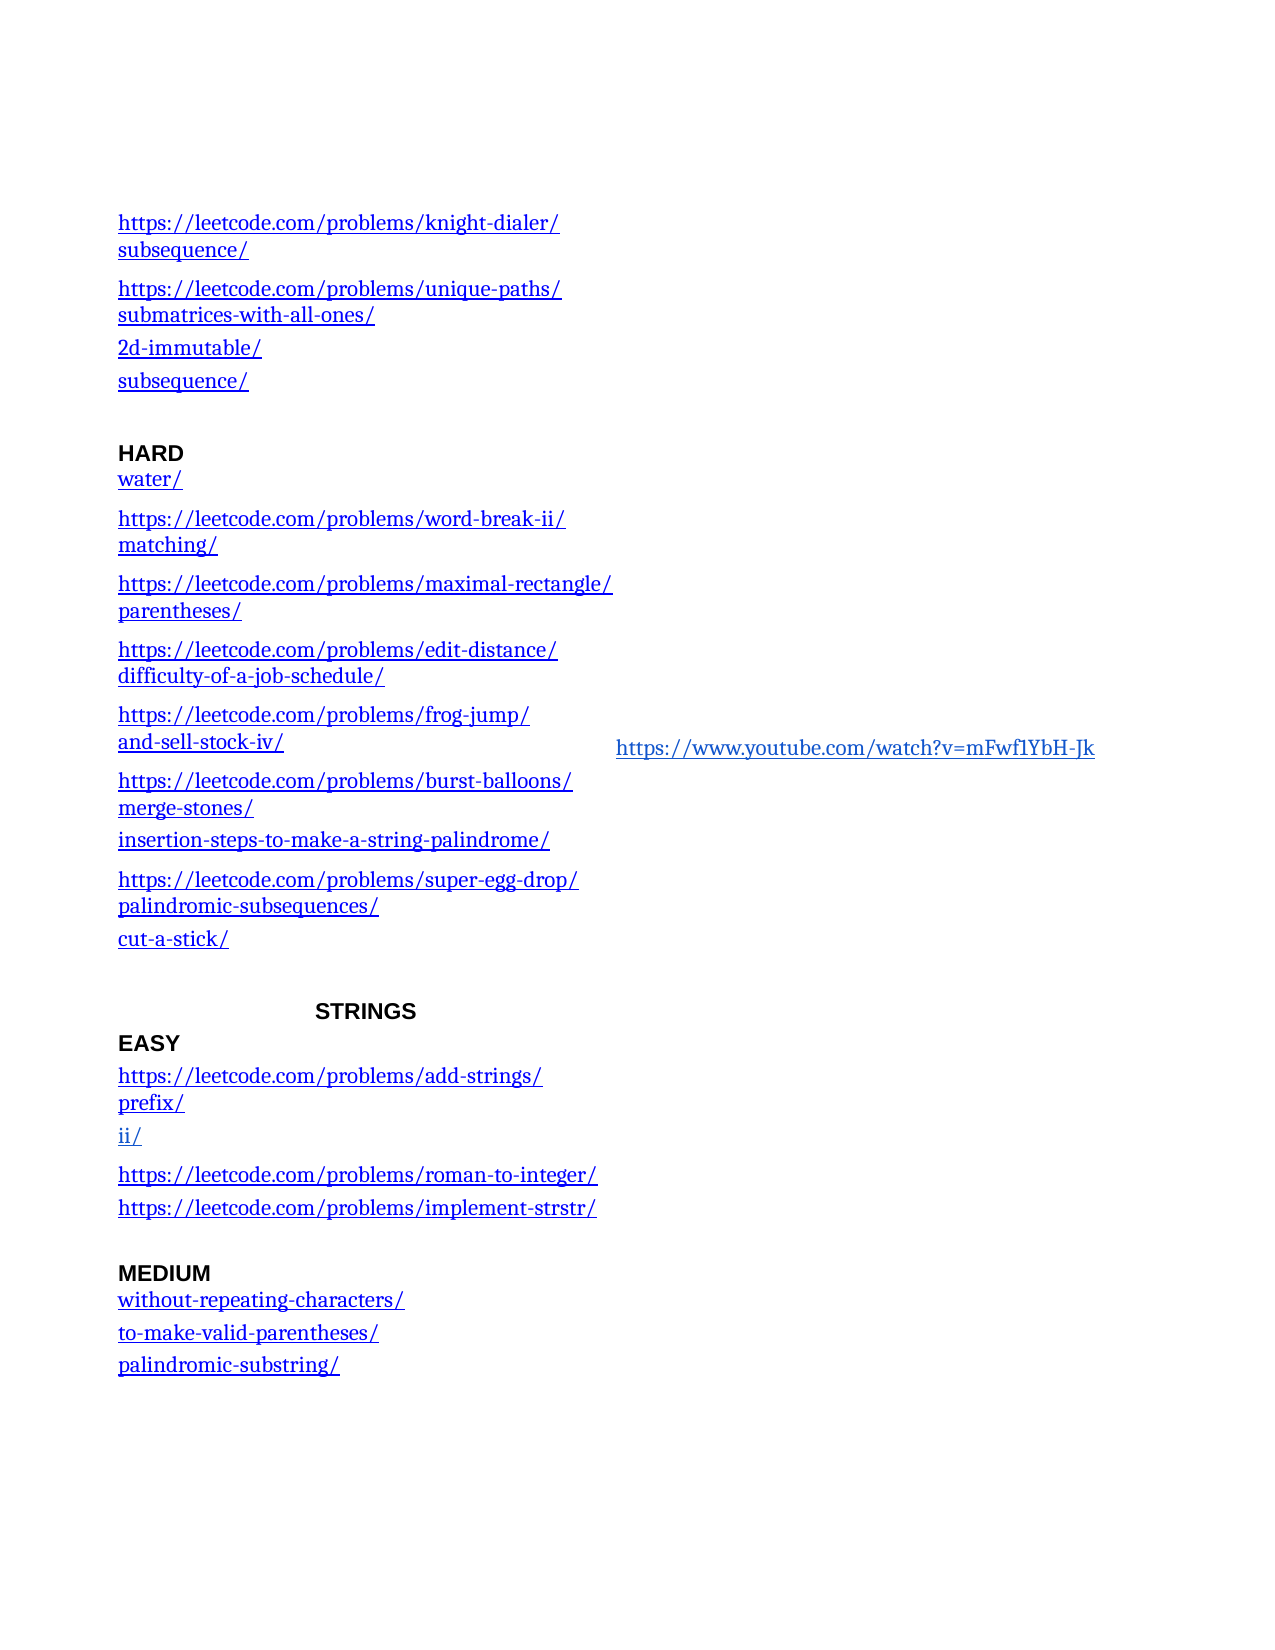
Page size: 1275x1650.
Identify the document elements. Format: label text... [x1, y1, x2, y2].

table_cell [1160, 893, 1165, 926]
table_cell [1160, 696, 1165, 729]
table_cell [1160, 598, 1165, 630]
table_cell [1160, 663, 1165, 696]
table_cell [615, 302, 1160, 335]
table_cell [615, 236, 1160, 269]
table_cell [1160, 532, 1165, 564]
table_cell [1160, 335, 1165, 368]
table_cell [1160, 827, 1165, 860]
table_cell [1160, 794, 1165, 827]
table_cell https://leetcode.com/problems/longest-increasing-subsequence/ [117, 236, 614, 269]
table_cell [1160, 1123, 1165, 1155]
table_cell [1160, 860, 1165, 893]
table_cell [1160, 368, 1165, 401]
table_cell https://leetcode.com/problems/count-different-palindromic-subsequences/ [117, 893, 614, 926]
table_cell [615, 893, 1160, 926]
table_cell [1160, 630, 1165, 663]
table_cell https://leetcode.com/problems/regular-expression-matching/ [117, 532, 614, 564]
table_cell [1160, 1024, 1165, 1057]
table_cell [615, 1024, 1160, 1057]
table_cell https://leetcode.com/problems/minimum-difficulty-of-a-job-schedule/ [117, 663, 614, 696]
table_cell [1160, 401, 1165, 433]
table_cell [1160, 204, 1165, 236]
table_cell [112, 204, 117, 236]
table_cell [112, 1221, 117, 1254]
table_cell [1160, 926, 1165, 958]
table_cell [615, 958, 1160, 991]
table_cell [1160, 1057, 1165, 1089]
table_cell [112, 335, 117, 368]
table_cell https://leetcode.com/problems/longest-arithmetic-subsequence/ [117, 368, 614, 401]
table_cell [112, 827, 117, 860]
table_cell [112, 598, 117, 630]
table_cell https://leetcode.com/problems/minimum-insertion-steps-to-make-a-string-palindrome/ [117, 827, 614, 860]
table_cell [1160, 991, 1165, 1024]
table_cell https://leetcode.com/problems/best-time-to-buy-and-sell-stock-iv/ [117, 729, 614, 761]
table_cell HARD [117, 433, 614, 466]
table_cell [112, 958, 117, 991]
table_cell [1160, 236, 1165, 269]
table_cell [112, 1385, 117, 1418]
table_cell https://leetcode.com/problems/count-square-submatrices-with-all-ones/ [117, 302, 614, 335]
table_cell [112, 401, 117, 433]
table_cell https://leetcode.com/problems/word-break-ii/ [117, 499, 614, 532]
table_cell [615, 1155, 1160, 1188]
table_cell [615, 1221, 1160, 1254]
table_cell [615, 204, 1160, 236]
table_cell [112, 1188, 117, 1221]
table_cell [1160, 1090, 1165, 1122]
table_cell https://leetcode.com/problems/longest-palindromic-substring/ [117, 1352, 614, 1385]
table_cell [112, 1254, 117, 1286]
table_cell [112, 1090, 117, 1122]
table_cell [615, 827, 1160, 860]
table_cell [615, 1319, 1160, 1352]
table_cell [112, 1155, 117, 1188]
table_cell MEDIUM [117, 1254, 614, 1286]
table_cell [112, 466, 117, 499]
table_cell [615, 1188, 1160, 1221]
table_cell [112, 1286, 117, 1319]
table_cell [1160, 1286, 1165, 1319]
table_cell [112, 532, 117, 564]
table_cell [1160, 1188, 1165, 1221]
table_cell [615, 401, 1160, 433]
table_cell [615, 565, 1160, 597]
table_cell [615, 368, 1160, 401]
table_cell [112, 1057, 117, 1089]
table_cell [1160, 1221, 1165, 1254]
table_cell [1160, 1352, 1165, 1385]
table_cell https://leetcode.com/problems/maximal-rectangle/ [117, 565, 614, 597]
table_cell [112, 630, 117, 663]
table_cell [1160, 433, 1165, 466]
table_cell https://leetcode.com/problems/knight-dialer/ [117, 204, 614, 236]
table_cell [112, 893, 117, 926]
table_cell [1160, 302, 1165, 335]
table_cell STRINGS [117, 991, 614, 1024]
table_cell [615, 1385, 1160, 1418]
table_cell [112, 991, 117, 1024]
table_cell [1160, 761, 1165, 794]
table_cell [1160, 1319, 1165, 1352]
table_cell [112, 794, 117, 827]
table_cell [112, 1123, 117, 1155]
table_cell [615, 1123, 1160, 1155]
table_cell [117, 1385, 614, 1418]
table_cell [112, 1352, 117, 1385]
table_cell https://leetcode.com/problems/valid-palindrome-ii/ [117, 1123, 614, 1155]
table_cell [117, 958, 614, 991]
table_cell [1160, 958, 1165, 991]
table_cell [1160, 1385, 1165, 1418]
table_cell [615, 1286, 1160, 1319]
table_cell [615, 1352, 1160, 1385]
table_cell [615, 1057, 1160, 1089]
table_cell https://leetcode.com/problems/add-strings/ [117, 1057, 614, 1089]
table_cell [117, 1221, 614, 1254]
table_cell [112, 926, 117, 958]
table_cell [615, 466, 1160, 499]
table_cell EASY [117, 1024, 614, 1057]
table_cell [112, 860, 117, 893]
table_cell [1160, 499, 1165, 532]
table_cell https://leetcode.com/problems/minimum-cost-to-cut-a-stick/ [117, 926, 614, 958]
table_cell https://leetcode.com/problems/longest-common-prefix/ [117, 1090, 614, 1122]
table_cell [112, 1319, 117, 1352]
table_cell https://leetcode.com/problems/minimum-cost-to-merge-stones/ [117, 794, 614, 827]
table_cell [112, 499, 117, 532]
table_cell https://leetcode.com/problems/unique-paths/ [117, 269, 614, 302]
table_cell [112, 696, 117, 729]
table_cell [112, 368, 117, 401]
table_cell [112, 565, 117, 597]
table_cell [112, 729, 117, 761]
table_cell https://leetcode.com/problems/minimum-remove-to-make-valid-parentheses/ [117, 1319, 614, 1352]
table_cell [112, 761, 117, 794]
table_cell [615, 926, 1160, 958]
table_cell https://leetcode.com/problems/roman-to-integer/ [117, 1155, 614, 1188]
table_cell [112, 1024, 117, 1057]
table_cell https://leetcode.com/problems/implement-strstr/ [117, 1188, 614, 1221]
table_cell https://leetcode.com/problems/edit-distance/ [117, 630, 614, 663]
table_cell [615, 499, 1160, 532]
table_cell https://leetcode.com/problems/trapping-rain-water/ [117, 466, 614, 499]
table_cell [1160, 269, 1165, 302]
table_cell [112, 302, 117, 335]
table_cell [112, 269, 117, 302]
table_cell [615, 1090, 1160, 1122]
table_cell https://leetcode.com/problems/longest-substring-without-repeating-characters/ [117, 1286, 614, 1319]
table_cell [112, 663, 117, 696]
table_cell [1160, 1254, 1165, 1286]
table_cell https://leetcode.com/problems/super-egg-drop/ [117, 860, 614, 893]
table_cell [615, 269, 1160, 302]
table_cell [615, 532, 1160, 564]
table_cell [615, 794, 1160, 827]
table_cell [615, 991, 1160, 1024]
table_cell https://leetcode.com/problems/frog-jump/ [117, 696, 614, 729]
table_cell [1160, 1155, 1165, 1188]
table_cell [112, 433, 117, 466]
table_cell [615, 761, 1160, 794]
table_cell [615, 630, 1160, 663]
table_cell [112, 236, 117, 269]
table_cell [615, 1254, 1160, 1286]
table_cell [1160, 729, 1165, 761]
table_cell https://leetcode.com/problems/range-sum-query-2d-immutable/ [117, 335, 614, 368]
table_cell [615, 663, 1160, 696]
table_cell [117, 401, 614, 433]
table_cell [615, 860, 1160, 893]
table_cell https://leetcode.com/problems/longest-valid-parentheses/ [117, 598, 614, 630]
table_cell [1160, 466, 1165, 499]
table_cell https://leetcode.com/problems/burst-balloons/ [117, 761, 614, 794]
table_cell [615, 433, 1160, 466]
table_cell [615, 696, 1160, 729]
table_cell https://www.youtube.com/watch?v=mFwf1YbH-Jk [615, 729, 1160, 761]
table_cell [615, 598, 1160, 630]
table_cell [1160, 565, 1165, 597]
table_cell [615, 335, 1160, 368]
